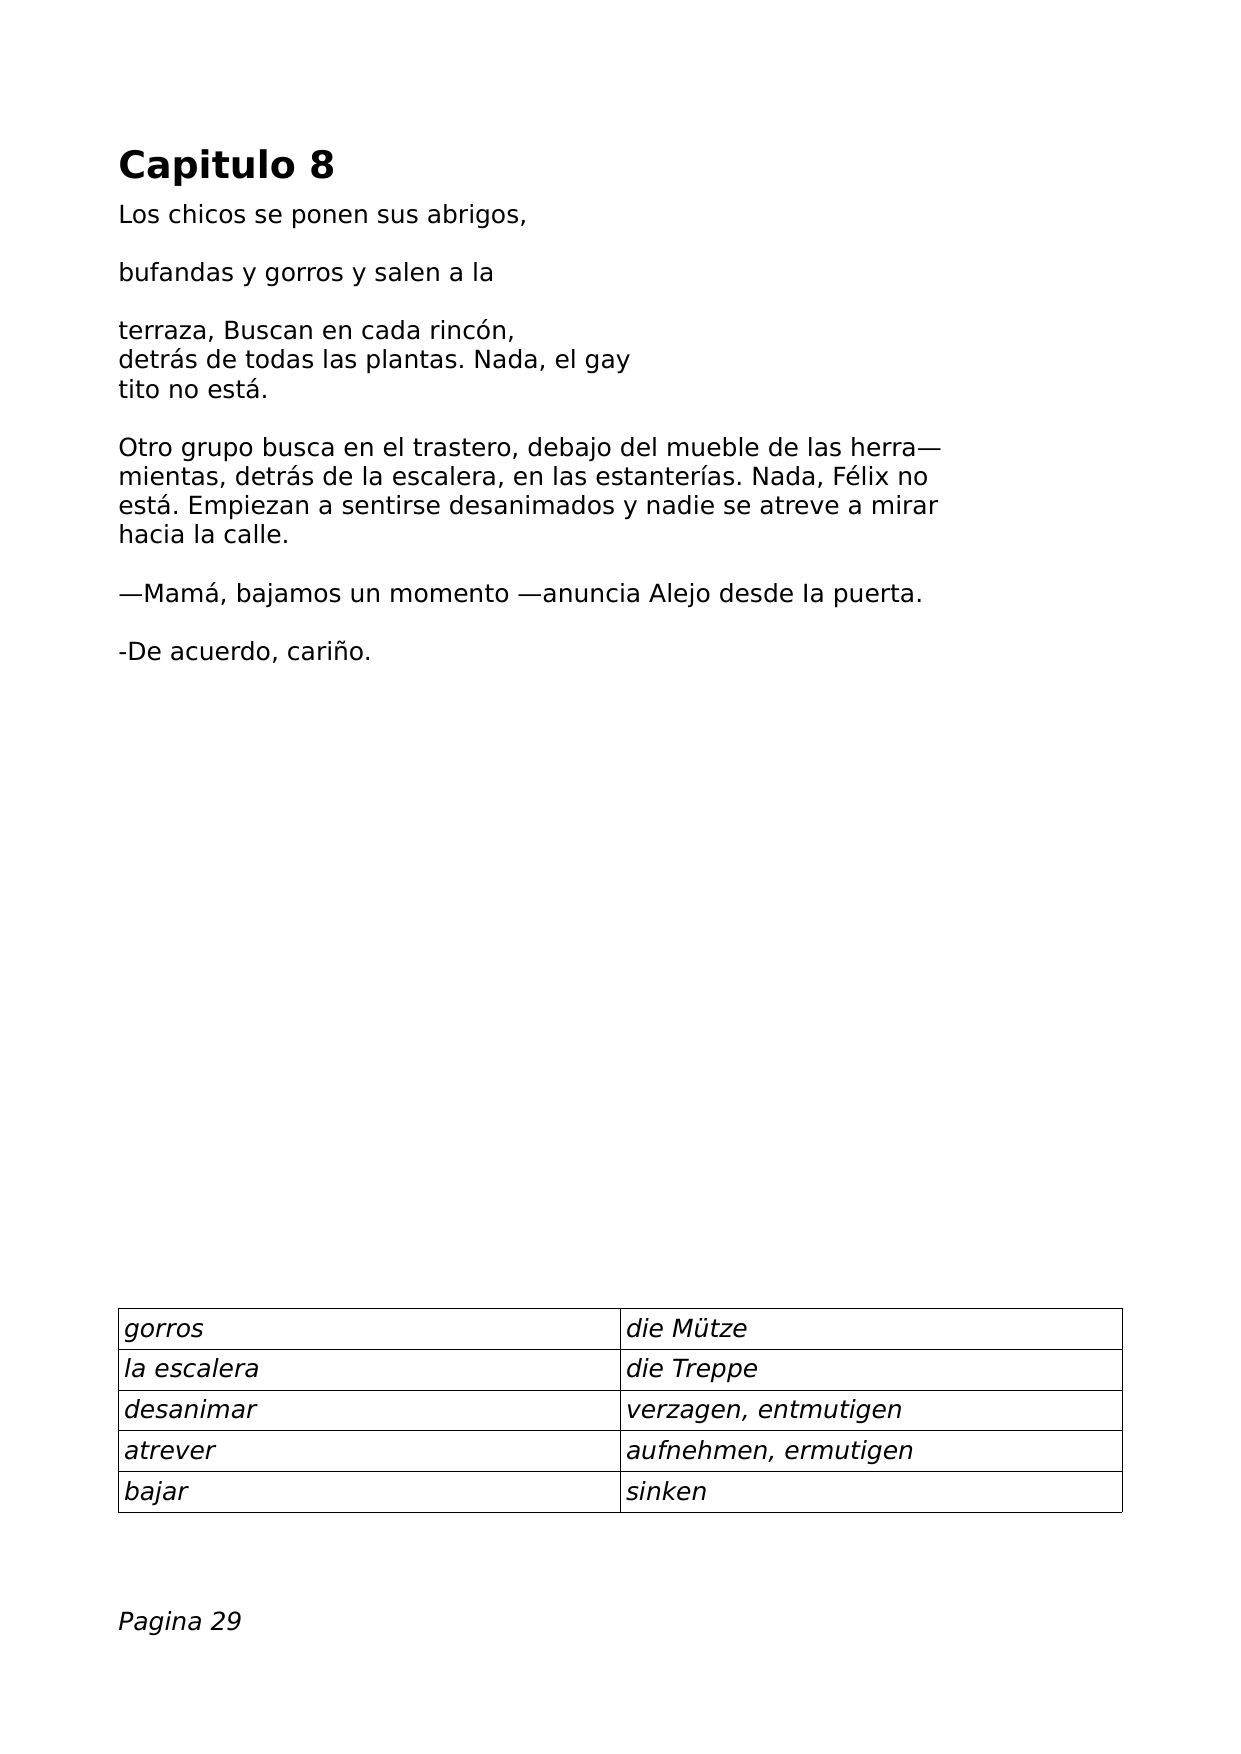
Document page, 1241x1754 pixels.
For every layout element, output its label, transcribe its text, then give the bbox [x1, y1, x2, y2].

text -De acuerdo, cariño. [118, 637, 1122, 666]
table_cell aufnehmen, ermutigen [621, 1431, 1122, 1471]
text Los chicos se ponen sus abrigos, [118, 200, 1122, 229]
text tito no está. [118, 375, 1122, 404]
table_cell bajar [119, 1472, 620, 1512]
table_cell die Treppe [621, 1350, 1122, 1389]
text mientas, detrás de la escalera, en las estanterías. Nada, Félix no [118, 462, 1122, 491]
table_header die Mütze [621, 1309, 1122, 1349]
text bufandas y gorros y salen a la [118, 258, 1122, 287]
table_cell verzagen, entmutigen [621, 1391, 1122, 1430]
text detrás de todas las plantas. Nada, el gay [118, 346, 1122, 375]
table_header gorros [119, 1309, 620, 1349]
text terraza, Buscan en cada rincón, [118, 316, 1122, 346]
text Otro grupo busca en el trastero, debajo del mueble de las herra— [118, 433, 1122, 462]
table_cell atrever [119, 1431, 620, 1471]
text —Mamá, bajamos un momento —anuncia Alejo desde Ia puerta. [118, 579, 1122, 608]
subtitle Capitulo 8 [118, 143, 1122, 187]
text está. Empiezan a sentirse desanimados y nadie se atreve a mirar [118, 491, 1122, 521]
table_cell sinken [621, 1472, 1122, 1512]
table_cell la escalera [119, 1350, 620, 1389]
text hacia la calle. [118, 521, 1122, 550]
table_cell desanimar [119, 1391, 620, 1430]
